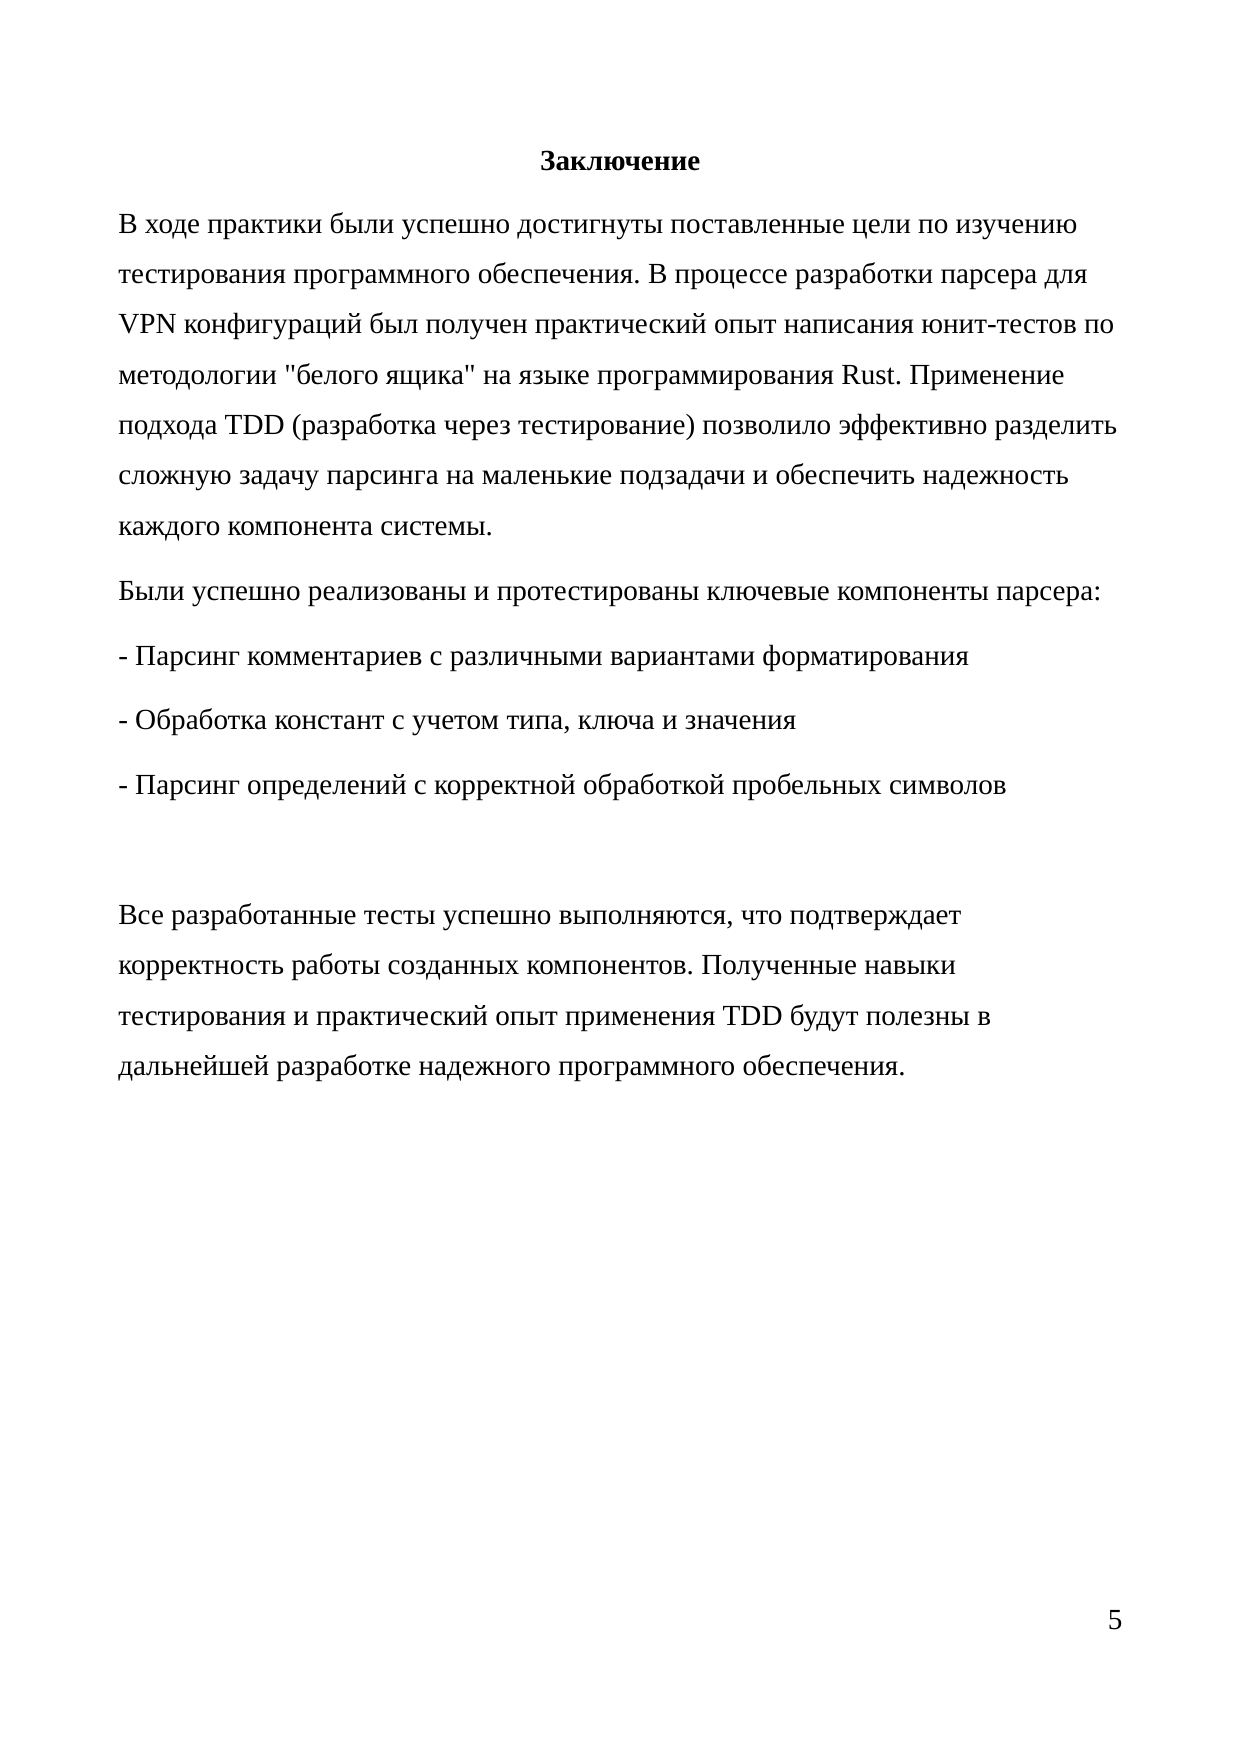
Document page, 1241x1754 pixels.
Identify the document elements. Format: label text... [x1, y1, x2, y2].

subtitle Заключение [118, 143, 1122, 177]
text Все разработанные тесты успешно выполняются, что подтверждает корректность работы созданных компонентов. Полученные навыки тестирования и практический опыт применения TDD будут полезны в дальнейшей разработке надежного программного обеспечения. [118, 897, 1122, 1082]
text Были успешно реализованы и протестированы ключевые компоненты парсера: [118, 573, 1122, 606]
text - Обработка констант с учетом типа, ключа и значения [118, 702, 1122, 736]
text - Парсинг комментариев с различными вариантами форматирования [118, 638, 1122, 671]
text В ходе практики были успешно достигнуты поставленные цели по изучению тестирования программного обеспечения. В процессе разработки парсера для VPN конфигураций был получен практический опыт написания юнит-тестов по методологии "белого ящика" на языке программирования Rust. Применение подхода TDD (разработка через тестирование) позволило эффективно разделить сложную задачу парсинга на маленькие подзадачи и обеспечить надежность каждого компонента системы. [118, 206, 1122, 541]
text - Парсинг определений с корректной обработкой пробельных символов [118, 767, 1122, 801]
